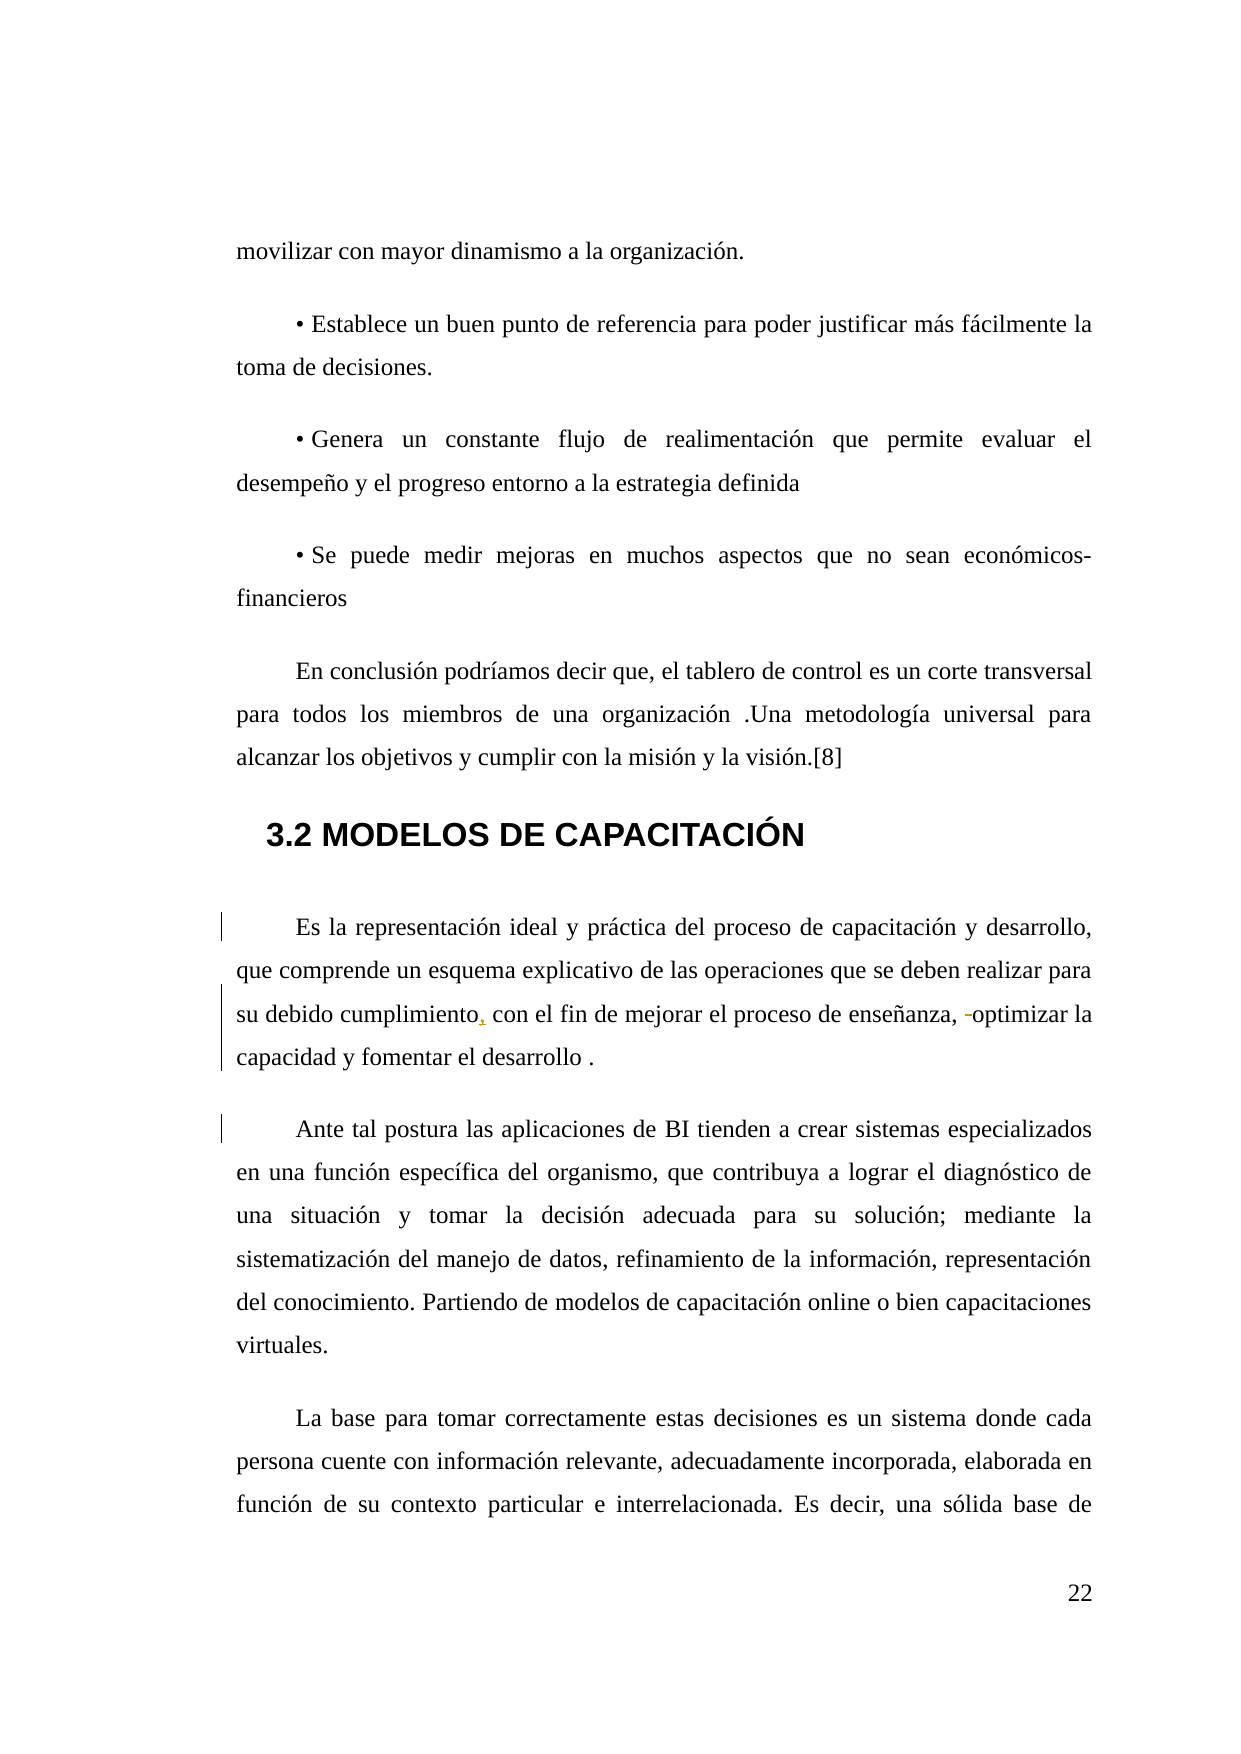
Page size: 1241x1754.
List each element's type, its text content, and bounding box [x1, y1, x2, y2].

text Es la representación ideal y práctica del proceso de capacitación y desarrollo, que comprende un esquema explicativo de las operaciones que se deben realizar para su debido cumplimiento, con el fin de mejorar el proceso de enseñanza, optimizar la capacidad y fomentar el desarrollo . [236, 912, 1093, 1071]
text En conclusión podríamos decir que, el tablero de control es un corte transversal para todos los miembros de una organización .Una metodología universal para alcanzar los objetivos y cumplir con la misión y la visión.[8] [236, 656, 1093, 771]
text • Se puede medir mejoras en muchos aspectos que no sean económicos-financieros [236, 540, 1093, 612]
text Ante tal postura las aplicaciones de BI tienden a crear sistemas especializados en una función específica del organismo, que contribuya a lograr el diagnóstico de una situación y tomar la decisión adecuada para su solución; mediante la sistematización del manejo de datos, refinamiento de la información, representación del conocimiento. Partiendo de modelos de capacitación online o bien capacitaciones virtuales. [236, 1114, 1093, 1359]
text La base para tomar correctamente estas decisiones es un sistema donde cada persona cuente con información relevante, adecuadamente incorporada, elaborada en función de su contexto particular e interrelacionada. Es decir, una sólida base de [236, 1403, 1093, 1518]
text • Genera un constante flujo de realimentación que permite evaluar el desempeño y el progreso entorno a la estrategia definida [236, 424, 1093, 496]
text movilizar con mayor dinamismo a la organización. [236, 236, 1093, 265]
subtitle 3.2 MODELOS DE CAPACITACIÓN [236, 815, 1093, 853]
text • Establece un buen punto de referencia para poder justificar más fácilmente la toma de decisiones. [236, 309, 1093, 381]
